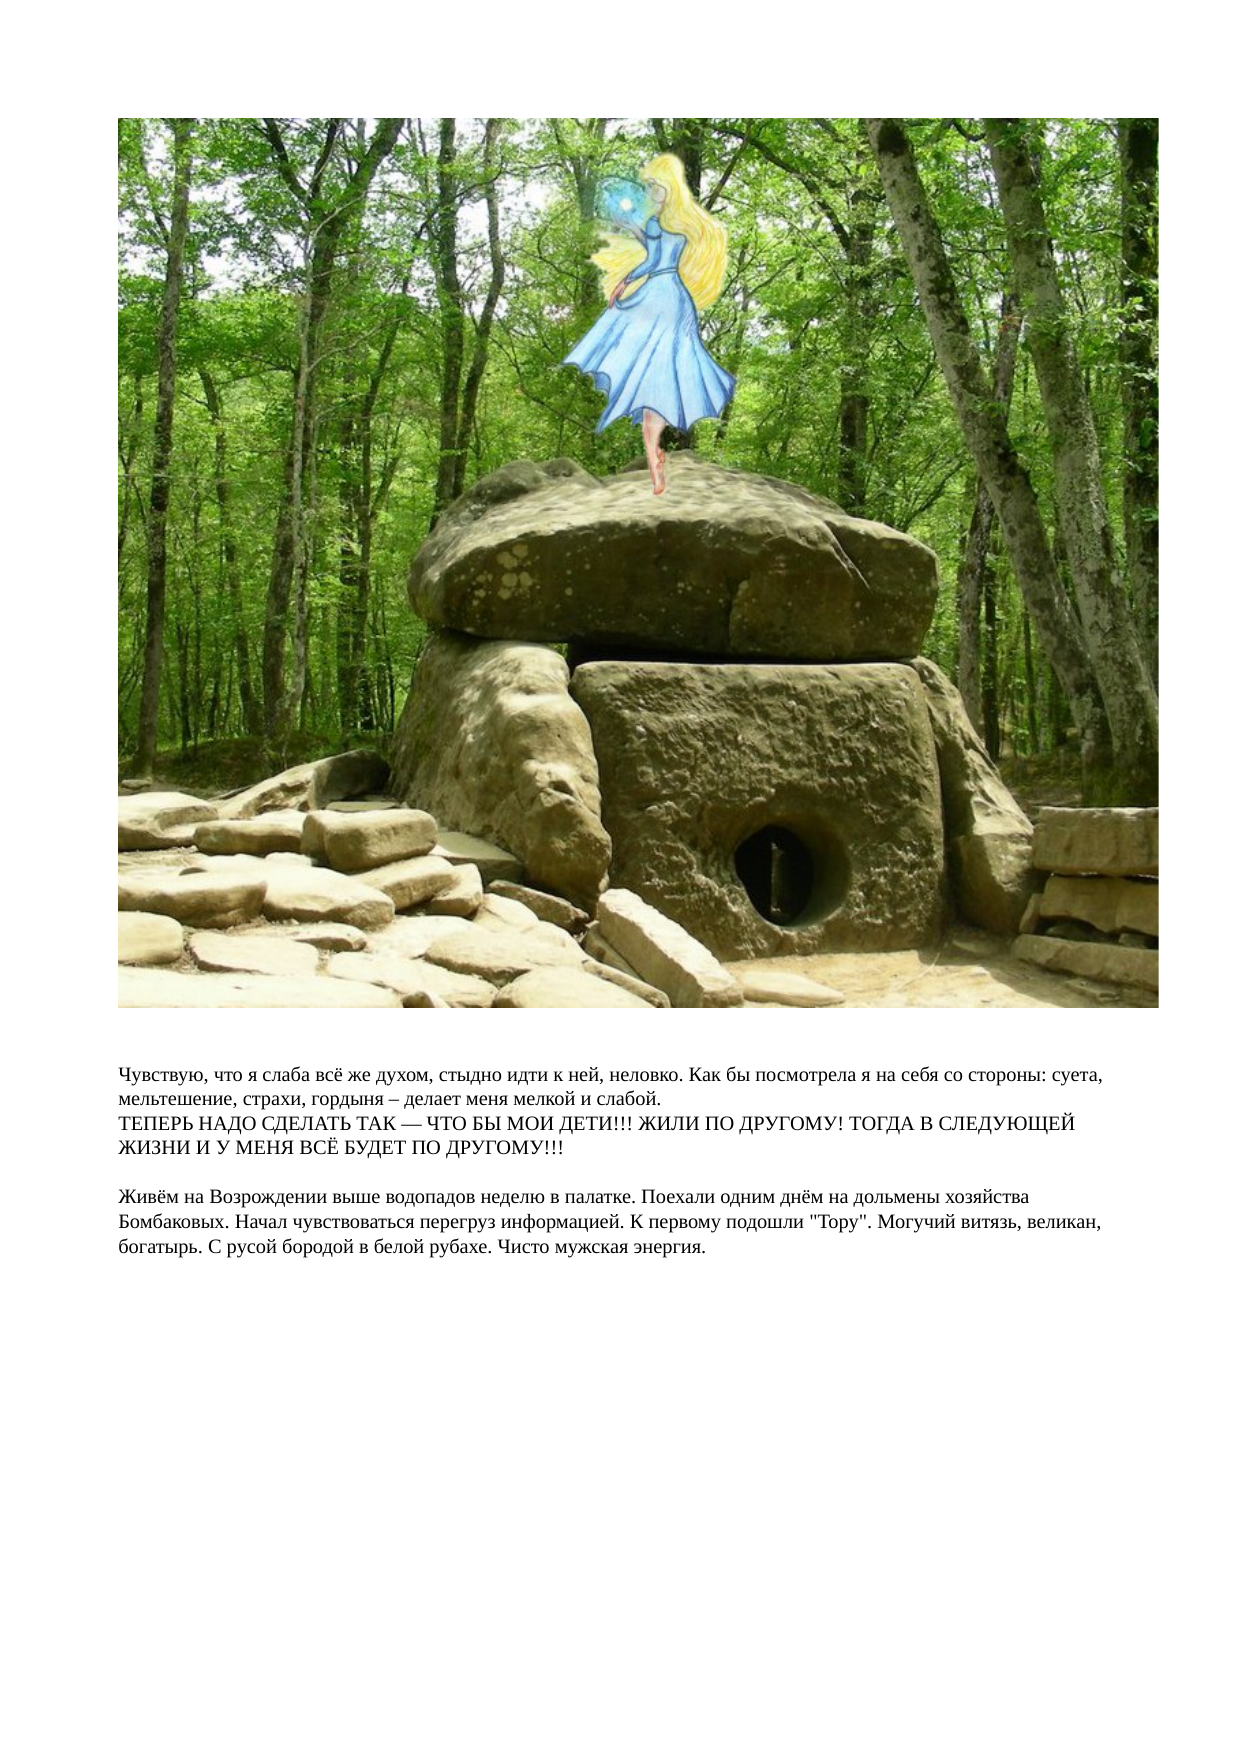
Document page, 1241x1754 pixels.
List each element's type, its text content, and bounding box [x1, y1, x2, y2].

text Чувствую, что я слаба всё же духом, стыдно идти к ней, неловко. Как бы посмотрела я на себя со стороны: суета, мельтешение, страхи, гордыня – делает меня мелкой и слабой. ТЕПЕРЬ НАДО СДЕЛАТЬ ТАК — ЧТО БЫ МОИ ДЕТИ!!! ЖИЛИ ПО ДРУГОМУ! ТОГДА В СЛЕДУЮЩЕЙ ЖИЗНИ И У МЕНЯ ВСЁ БУДЕТ ПО ДРУГОМУ!!! Живём на Возрождении выше водопадов неделю в палатке. Поехали одним днём на дольмены хозяйства Бомбаковых. Начал чувствоваться перегруз информацией. К первому подошли "Тору". Могучий витязь, великан, богатырь. С русой бородой в белой рубахе. Чисто мужская энергия. [118, 1008, 1122, 1257]
picture [118, 118, 1159, 1008]
